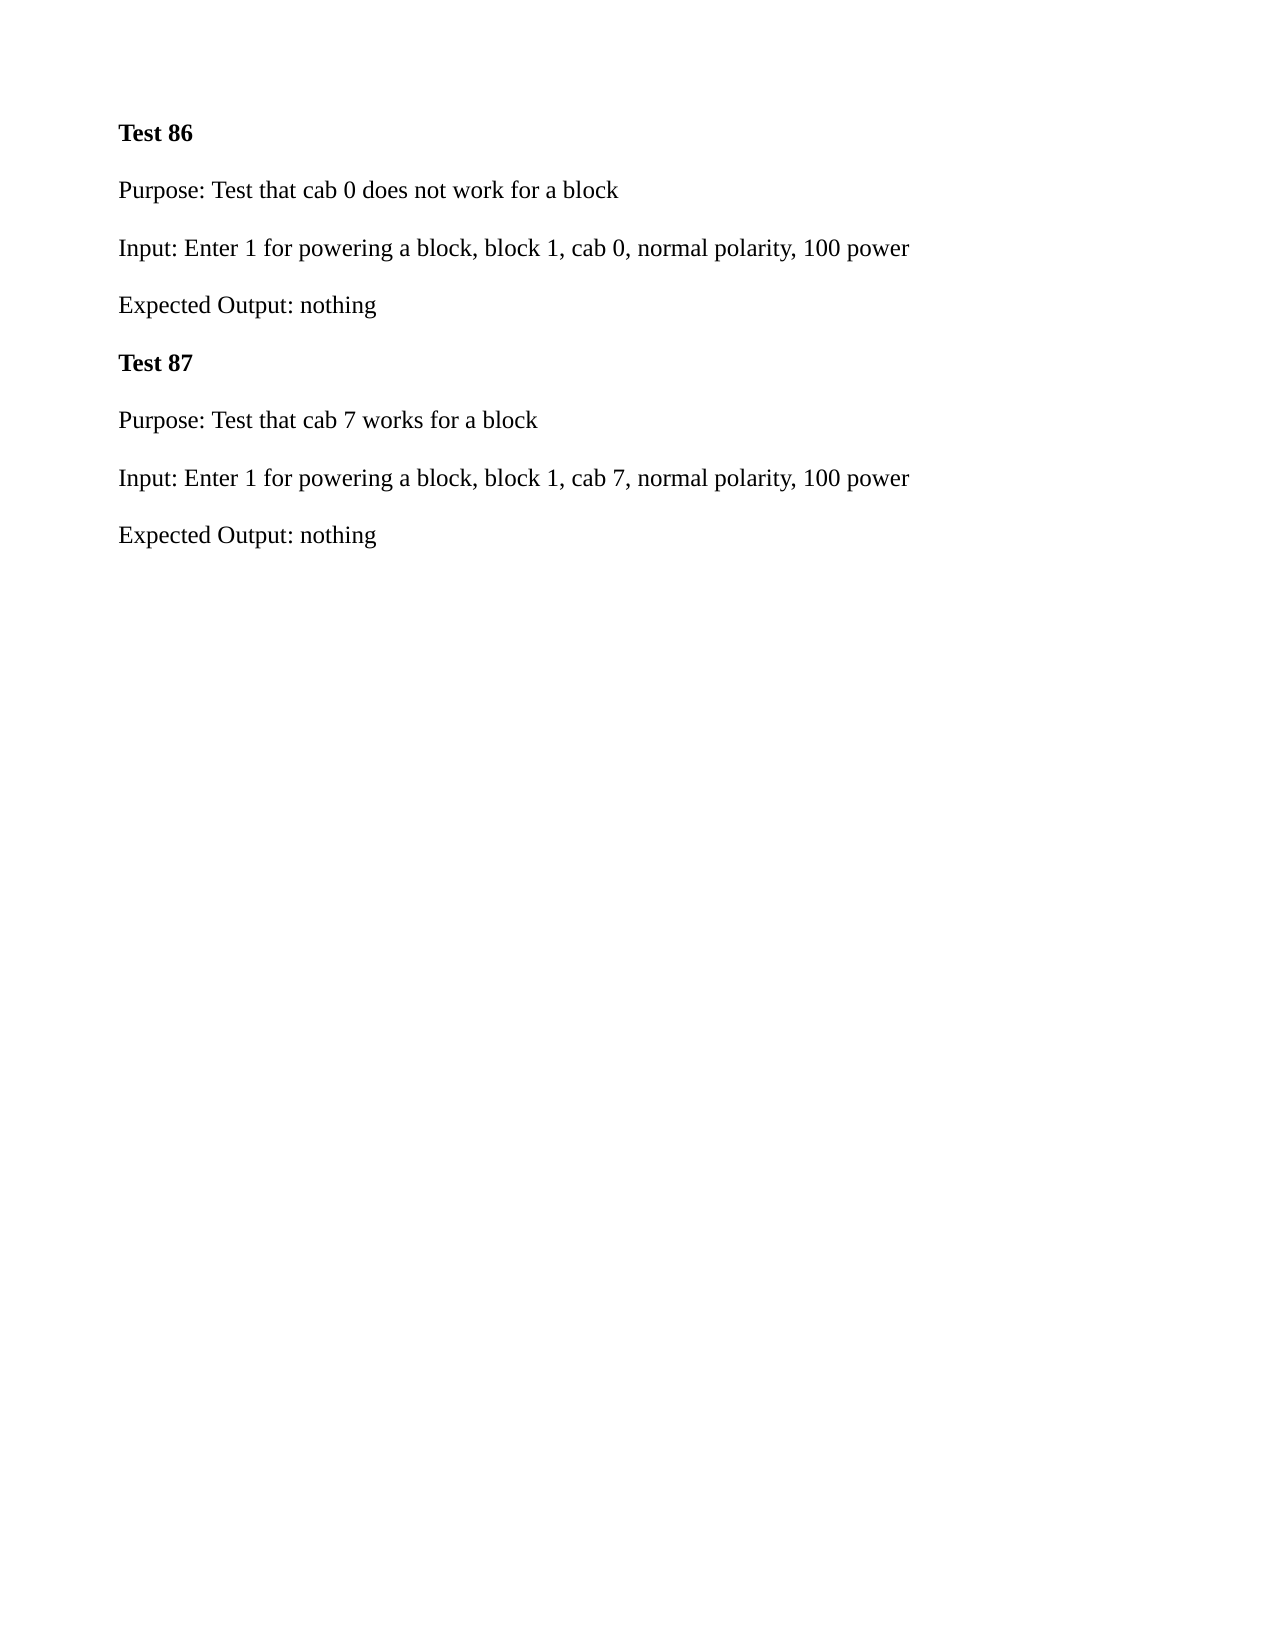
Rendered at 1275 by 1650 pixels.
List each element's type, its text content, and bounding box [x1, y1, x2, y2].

text Purpose: Test that cab 0 does not work for a block [118, 176, 1157, 204]
text Purpose: Test that cab 7 works for a block [118, 406, 1157, 434]
text Expected Output: nothing [118, 521, 1157, 549]
text Input: Enter 1 for powering a block, block 1, cab 0, normal polarity, 100 power [118, 233, 1157, 262]
text Expected Output: nothing [118, 291, 1157, 319]
text Test 86 [118, 118, 1157, 147]
text Input: Enter 1 for powering a block, block 1, cab 7, normal polarity, 100 power [118, 463, 1157, 492]
text Test 87 [118, 348, 1157, 377]
